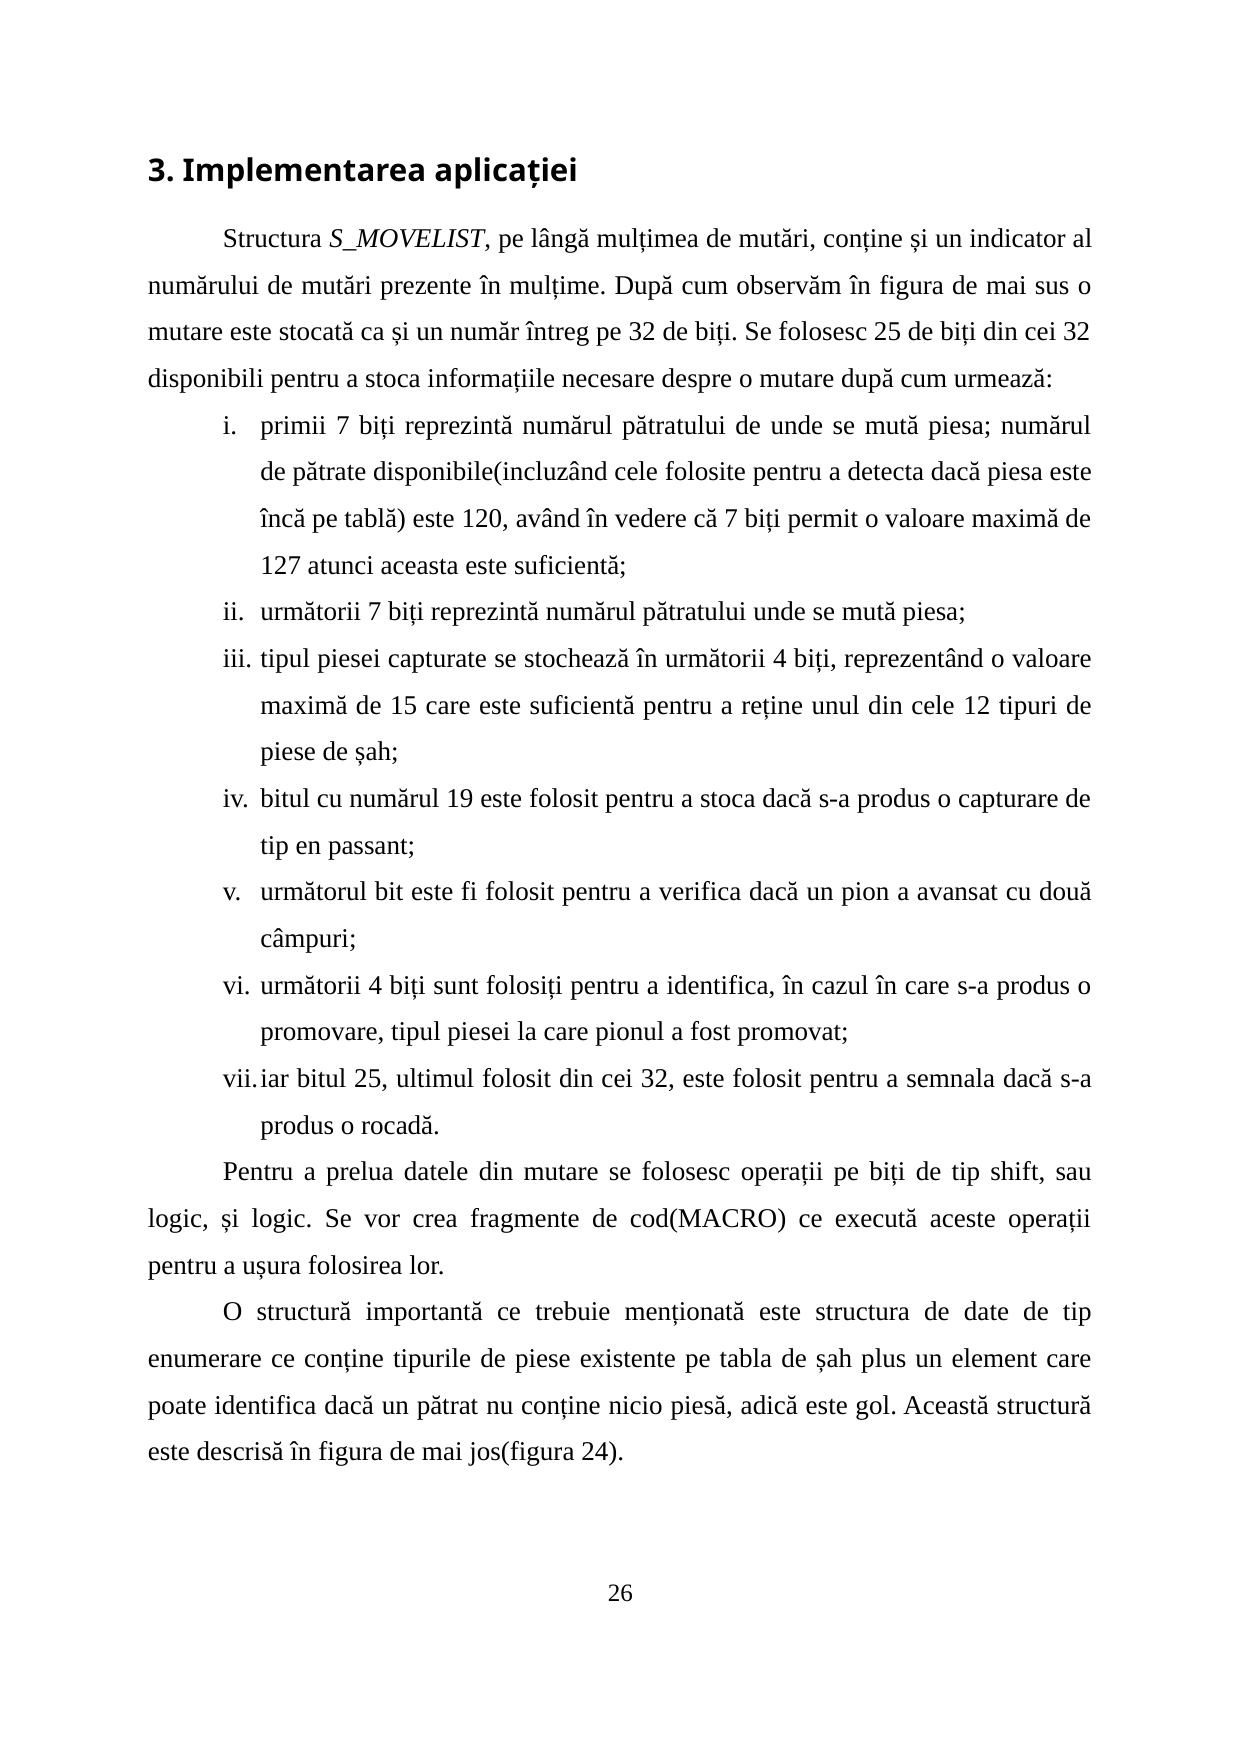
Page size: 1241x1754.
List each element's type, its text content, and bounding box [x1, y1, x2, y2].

list următorii 4 biți sunt folosiți pentru a identifica, în cazul în care s-a produs o promovare, tipul piesei la care pionul a fost promovat; [223, 969, 1093, 1047]
text Pentru a prelua datele din mutare se folosesc operații pe biți de tip shift, sau logic, și logic. Se vor crea fragmente de cod(MACRO) ce execută aceste operații pentru a ușura folosirea lor. [148, 1155, 1093, 1280]
list iar bitul 25, ultimul folosit din cei 32, este folosit pentru a semnala dacă s-a produs o rocadă. [223, 1062, 1093, 1140]
text O structură importantă ce trebuie menționată este structura de date de tip enumerare ce conține tipurile de piese existente pe tabla de șah plus un element care poate identifica dacă un pătrat nu conține nicio piesă, adică este gol. Această structură este descrisă în figura de mai jos(figura 24). [148, 1295, 1093, 1467]
list tipul piesei capturate se stochează în următorii 4 biți, reprezentând o valoare maximă de 15 care este suficientă pentru a reține unul din cele 12 tipuri de piese de șah; [223, 642, 1093, 767]
list bitul cu numărul 19 este folosit pentru a stoca dacă s-a produs o capturare de tip en passant; [223, 782, 1093, 860]
text Structura S_MOVELIST, pe lângă mulțimea de mutări, conține și un indicator al numărului de mutări prezente în mulțime. După cum observăm în figura de mai sus o mutare este stocată ca și un număr întreg pe 32 de biți. Se folosesc 25 de biți din cei 32 disponibili pentru a stoca informațiile necesare despre o mutare după cum urmează: [148, 220, 1093, 393]
list următorul bit este fi folosit pentru a verifica dacă un pion a avansat cu două câmpuri; [223, 875, 1093, 953]
list primii 7 biți reprezintă numărul pătratului de unde se mută piesa; numărul de pătrate disponibile(incluzând cele folosite pentru a detecta dacă piesa este încă pe tablă) este 120, având în vedere că 7 biți permit o valoare maximă de 127 atunci aceasta este suficientă; [223, 409, 1093, 580]
list următorii 7 biți reprezintă numărul pătratului unde se mută piesa; [223, 595, 1093, 627]
